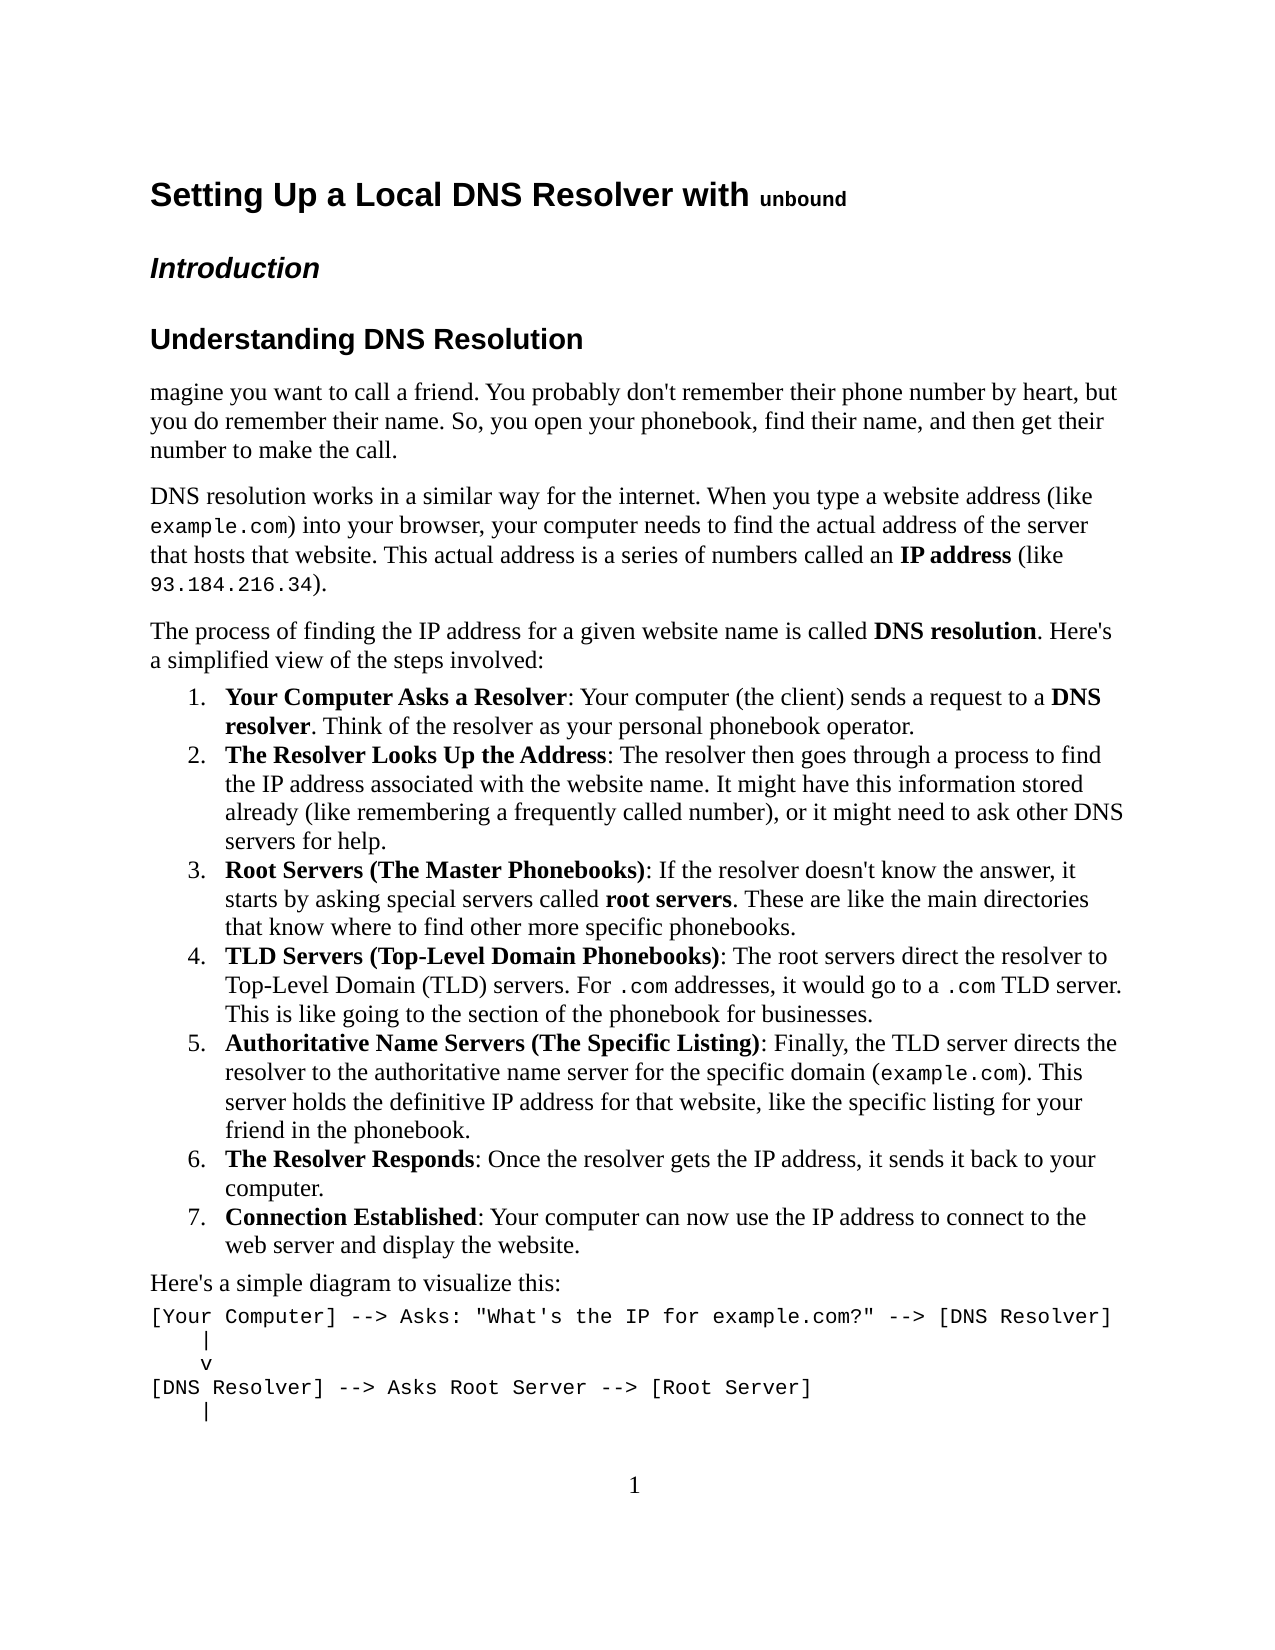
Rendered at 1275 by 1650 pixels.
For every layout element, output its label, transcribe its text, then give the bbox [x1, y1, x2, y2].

list The Resolver Responds: Once the resolver gets the IP address, it sends it back to your computer. [187, 1144, 1125, 1202]
list Root Servers (The Master Phonebooks): If the resolver doesn't know the answer, it starts by asking special servers called root servers. These are like the main directories that know where to find other more specific phonebooks. [187, 855, 1125, 941]
text DNS resolution works in a similar way for the internet. When you type a website address (like example.com) into your browser, your computer needs to find the actual address of the server that hosts that website. This actual address is a series of numbers called an IP address (like 93.184.216.34). [150, 481, 1125, 598]
list Your Computer Asks a Resolver: Your computer (the client) sends a request to a DNS resolver. Think of the resolver as your personal phonebook operator. [187, 682, 1125, 740]
text | [150, 1400, 1125, 1424]
text The process of finding the IP address for a given website name is called DNS resolution. Here's a simplified view of the steps involved: [150, 616, 1125, 673]
list Authoritative Name Servers (The Specific Listing): Finally, the TLD server directs the resolver to the authoritative name server for the specific domain (example.com). This server holds the definitive IP address for that website, like the specific listing for your friend in the phonebook. [187, 1028, 1125, 1144]
list The Resolver Looks Up the Address: The resolver then goes through a process to find the IP address associated with the website name. It might have this information stored already (like remembering a frequently called number), or it might need to ask other DNS servers for help. [187, 740, 1125, 855]
text Here's a simple diagram to visualize this: [150, 1268, 1125, 1297]
text [Your Computer] --> Asks: "What's the IP for example.com?" --> [DNS Resolver] [150, 1306, 1125, 1329]
list TLD Servers (Top-Level Domain Phonebooks): The root servers direct the resolver to Top-Level Domain (TLD) servers. For .com addresses, it would go to a .com TLD server. This is like going to the section of the phonebook for businesses. [187, 941, 1125, 1028]
subtitle Setting Up a Local DNS Resolver with unbound [150, 175, 1125, 214]
text [DNS Resolver] --> Asks Root Server --> [Root Server] [150, 1377, 1125, 1400]
text magine you want to call a friend. You probably don't remember their phone number by heart, but you do remember their name. So, you open your phonebook, find their name, and then get their number to make the call. [150, 377, 1125, 463]
subtitle Introduction [150, 251, 1125, 285]
text v [150, 1353, 1125, 1377]
text | [150, 1329, 1125, 1353]
subtitle Understanding DNS Resolution [150, 322, 1125, 356]
list Connection Established: Your computer can now use the IP address to connect to the web server and display the website. [187, 1202, 1125, 1259]
